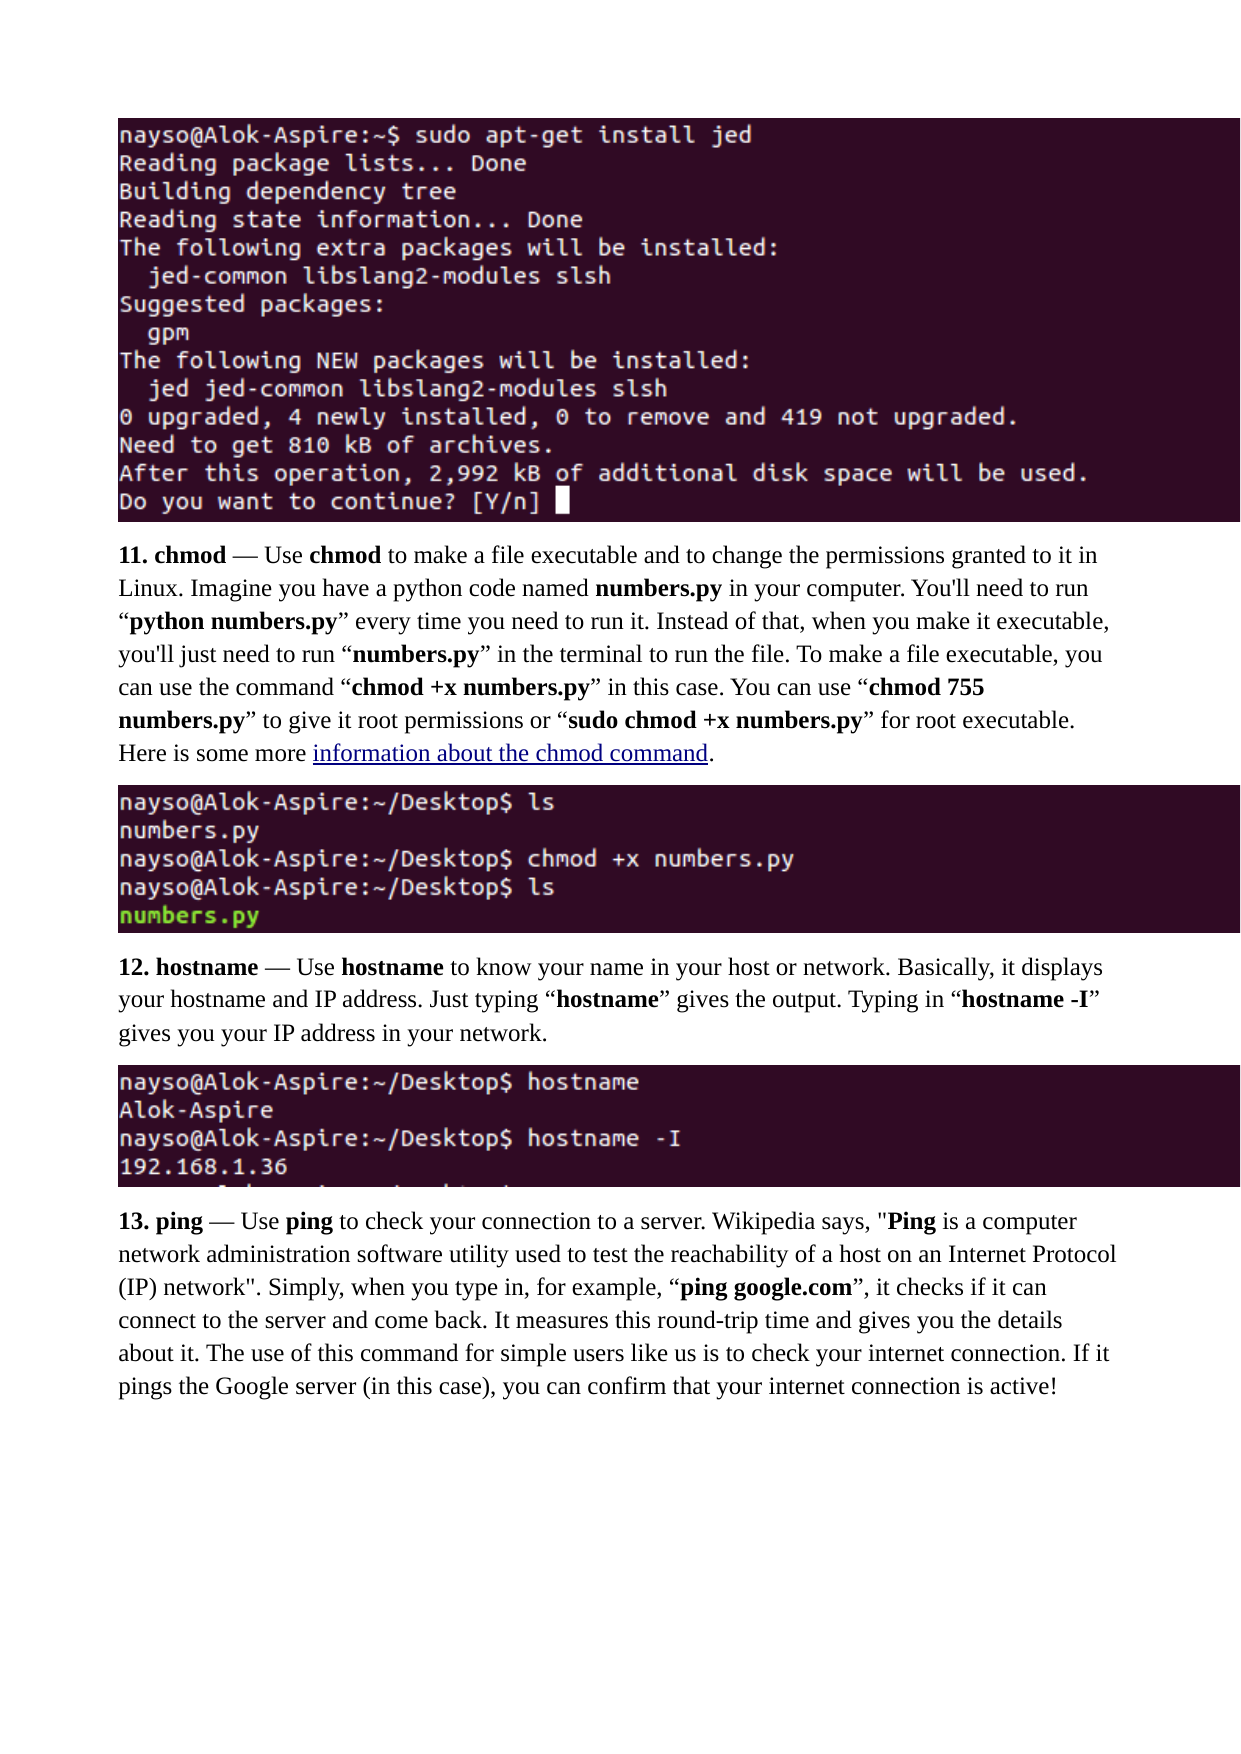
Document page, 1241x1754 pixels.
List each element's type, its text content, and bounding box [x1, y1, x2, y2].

text 12. hostname — Use hostname to know your name in your host or network. Basically, it displays your hostname and IP address. Just typing “hostname” gives the output. Typing in “hostname -I” gives you your IP address in your network. [118, 952, 1122, 1046]
picture [118, 785, 1241, 933]
text 11. chmod — Use chmod to make a file executable and to change the permissions granted to it in Linux. Imagine you have a python code named numbers.py in your computer. You'll need to run “python numbers.py” every time you need to run it. Instead of that, when you make it executable, you'll just need to run “numbers.py” in the terminal to run the file. To make a file executable, you can use the command “chmod +x numbers.py” in this case. You can use “chmod 755 numbers.py” to give it root permissions or “sudo chmod +x numbers.py” for root executable. Here is some more information about the chmod command. [118, 540, 1122, 767]
text 13. ping — Use ping to check your connection to a server. Wikipedia says, "Ping is a computer network administration software utility used to test the reachability of a host on an Internet Protocol (IP) network". Simply, when you type in, for example, “ping google.com”, it checks if it can connect to the server and come back. It measures this round-trip time and gives you the details about it. The use of this command for simple users like us is to check your internet connection. If it pings the Google server (in this case), you can confirm that your internet connection is active! [118, 1206, 1122, 1400]
picture [118, 118, 1241, 522]
picture [118, 1065, 1241, 1187]
